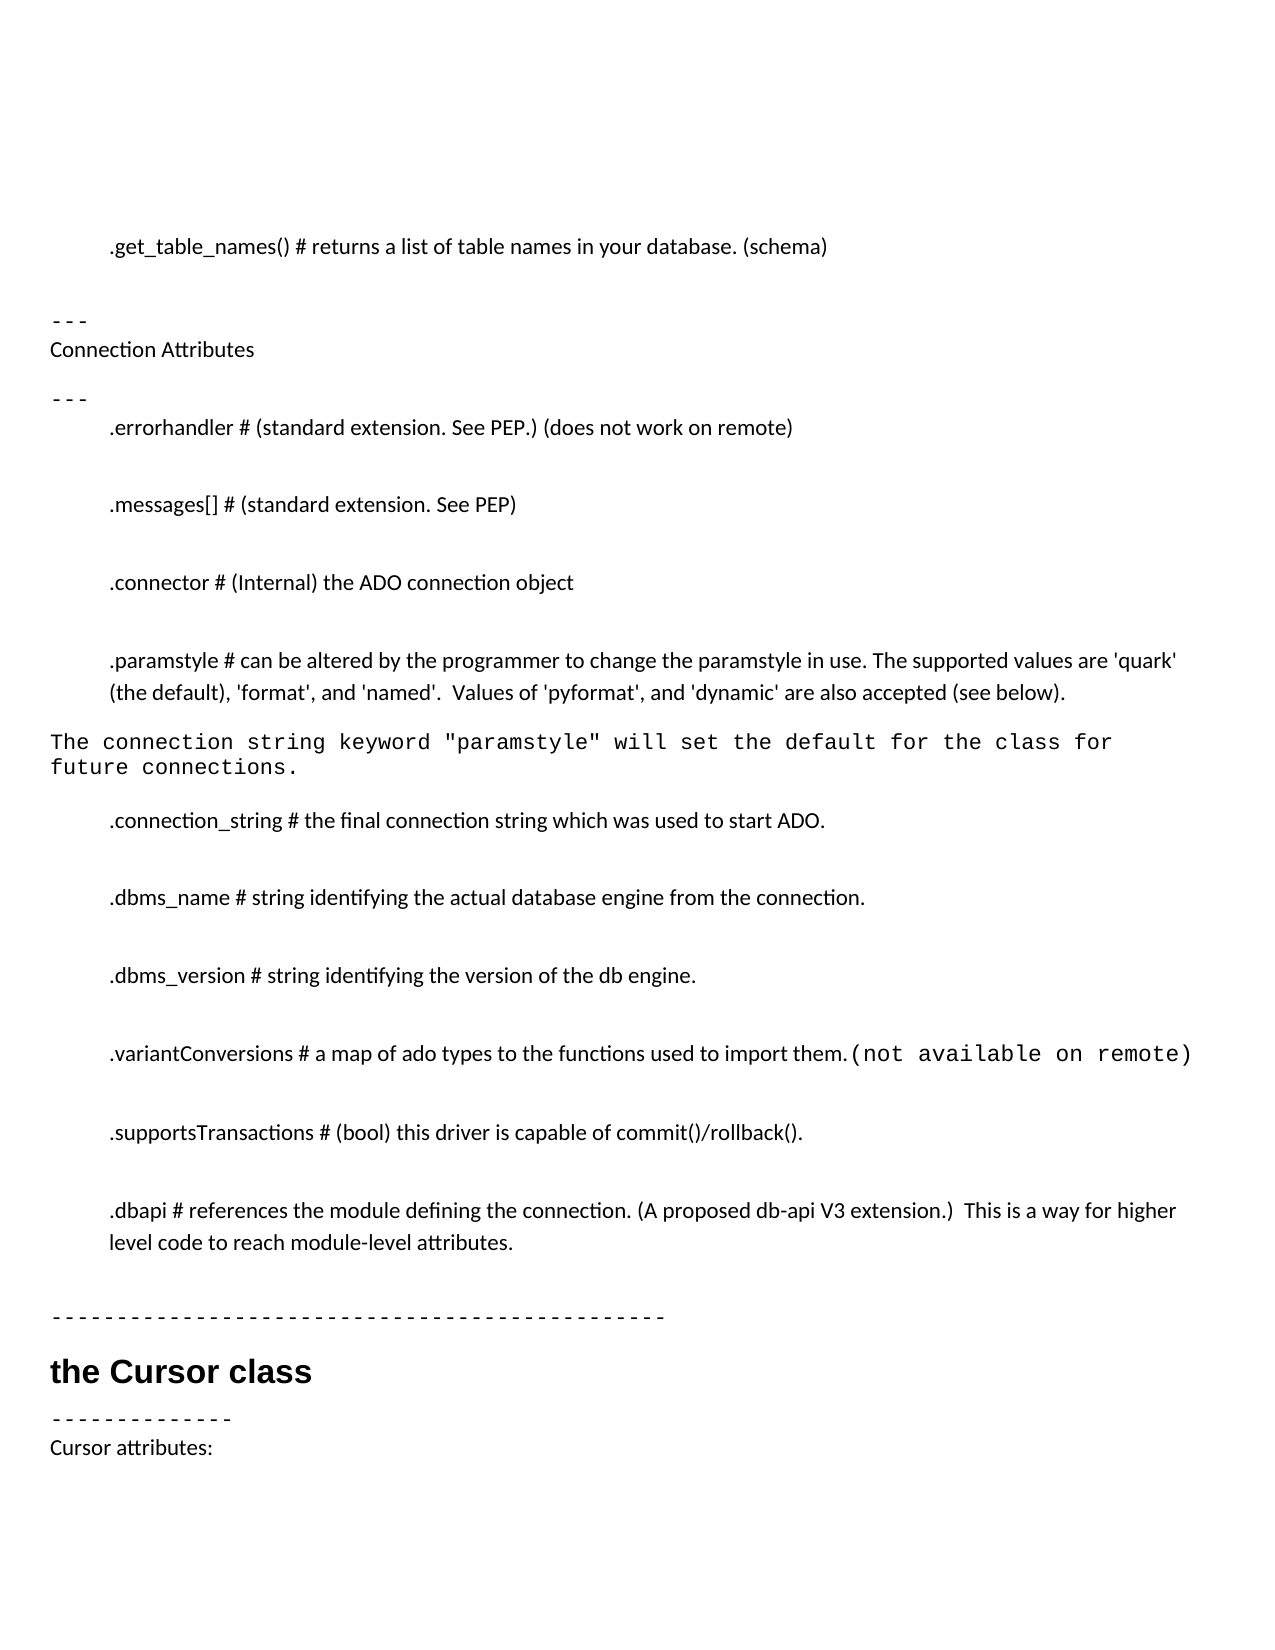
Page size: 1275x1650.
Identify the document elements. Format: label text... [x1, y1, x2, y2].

list .supportsTransactions # (bool) this driver is capable of commit()/rollback(). [109, 1118, 1201, 1146]
text --- [50, 388, 1201, 413]
list .connector # (Internal) the ADO connection object [109, 568, 1201, 596]
list .paramstyle # can be altered by the programmer to change the paramstyle in use. The supported values are 'quark' (the default), 'format', and 'named'. Values of 'pyformat', and 'dynamic' are also accepted (see below). [109, 646, 1201, 706]
text ----------------------------------------------- [50, 1306, 1201, 1331]
subtitle the Cursor class [50, 1352, 1201, 1390]
list .variantConversions # a map of ado types to the functions used to import them.(not available on remote) [109, 1039, 1201, 1068]
list .get_table_names() # returns a list of table names in your database. (schema) [109, 232, 1201, 260]
list .errorhandler # (standard extension. See PEP.) (does not work on remote) [109, 413, 1201, 441]
list .connection_string # the final connection string which was used to start ADO. [109, 806, 1201, 834]
list .dbms_name # string identifying the actual database engine from the connection. [109, 883, 1201, 912]
subtitle Cursor attributes: [50, 1433, 1201, 1461]
subtitle Connection Attributes [50, 335, 1201, 363]
text -------------- [50, 1409, 1201, 1433]
text --- [50, 310, 1201, 335]
text The connection string keyword "paramstyle" will set the default for the class for future connections. [50, 731, 1201, 781]
list .messages[] # (standard extension. See PEP) [109, 491, 1201, 518]
list .dbms_version # string identifying the version of the db engine. [109, 961, 1201, 989]
list .dbapi # references the module defining the connection. (A proposed db-api V3 extension.) This is a way for higher level code to reach module-level attributes. [109, 1196, 1201, 1256]
